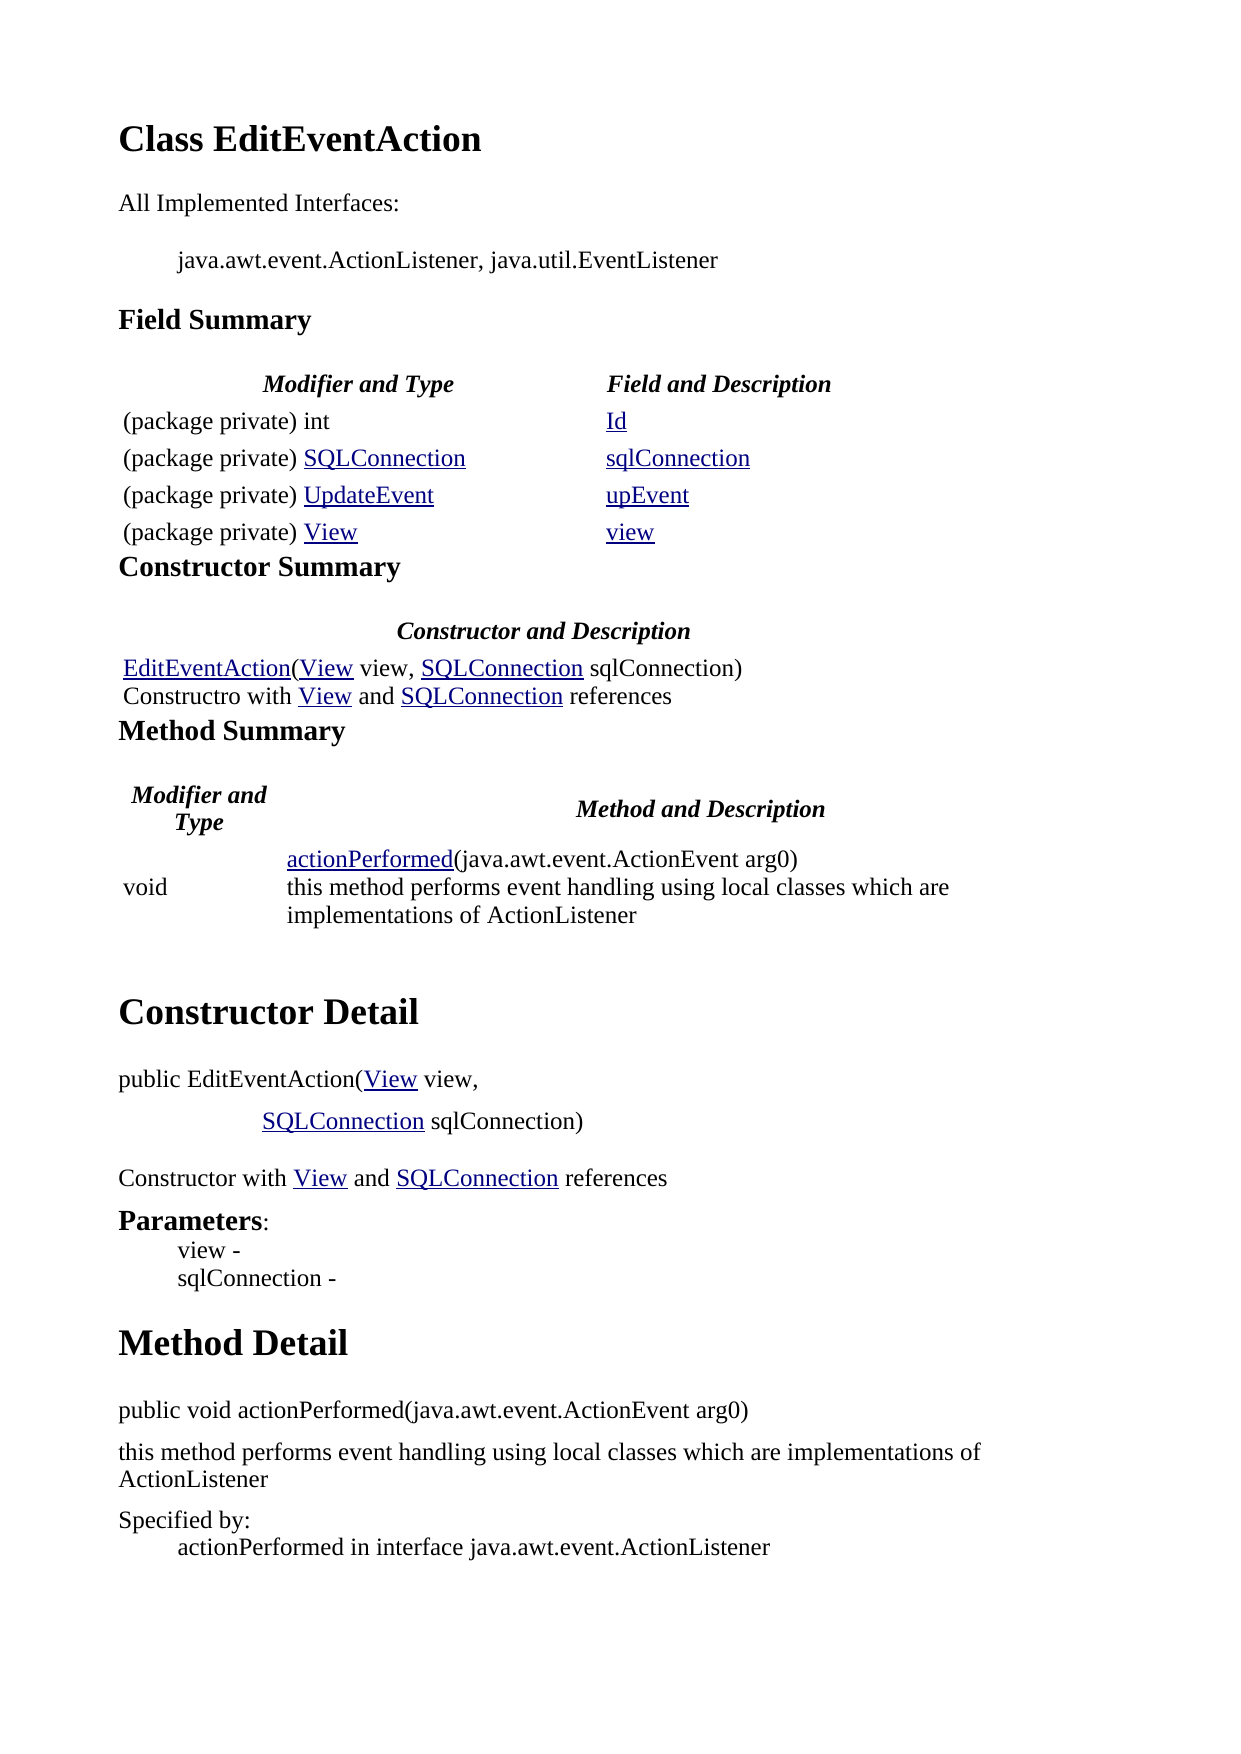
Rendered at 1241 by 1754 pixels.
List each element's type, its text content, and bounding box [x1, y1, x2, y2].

table_header Constructor and Description [118, 613, 972, 649]
table_cell void [118, 841, 282, 933]
text Constructor with View and SQLConnection references [118, 1164, 1122, 1192]
table_cell (package private) UpdateEvent [118, 477, 601, 514]
table_cell view [601, 514, 839, 551]
table_cell Id [601, 403, 839, 439]
subtitle Constructor Summary [118, 551, 1122, 583]
list java.awt.event.ActionListener, java.util.EventListener [177, 246, 1122, 274]
text SQLConnection sqlConnection) [118, 1107, 1122, 1135]
subtitle Class EditEventAction [118, 118, 1122, 160]
table_cell (package private) SQLConnection [118, 440, 601, 477]
table_header Field and Description [601, 365, 839, 402]
table_cell actionPerformed(java.awt.event.ActionEvent arg0) this method performs event handling using local classes which are implementations of ActionListener [282, 841, 1122, 933]
subtitle Specified by: [118, 1506, 1122, 1533]
subtitle Field Summary [118, 303, 1122, 336]
subtitle Method Detail [118, 1322, 1122, 1363]
list view - [177, 1237, 1122, 1264]
text public EditEventAction(View view, [118, 1065, 1122, 1093]
table_cell (package private) View [118, 514, 601, 551]
text this method performs event handling using local classes which are implementations of ActionListener [118, 1438, 1122, 1493]
table_header Modifier and Type [118, 365, 601, 402]
table_cell upEvent [601, 477, 839, 514]
subtitle Parameters: [118, 1204, 1122, 1237]
table_header Modifier and Type [118, 776, 282, 841]
table_cell sqlConnection [601, 440, 839, 477]
subtitle All Implemented Interfaces: [118, 189, 1122, 217]
table_header Method and Description [282, 776, 1122, 841]
list actionPerformed in interface java.awt.event.ActionListener [177, 1533, 1122, 1561]
table_cell EditEventAction(View view, SQLConnection sqlConnection) Constructro with View and SQLConnection references [118, 650, 972, 714]
table_cell (package private) int [118, 403, 601, 439]
text public void actionPerformed(java.awt.event.ActionEvent arg0) [118, 1396, 1122, 1424]
subtitle Constructor Detail [118, 991, 1122, 1032]
subtitle Method Summary [118, 714, 1122, 747]
list sqlConnection - [177, 1264, 1122, 1292]
